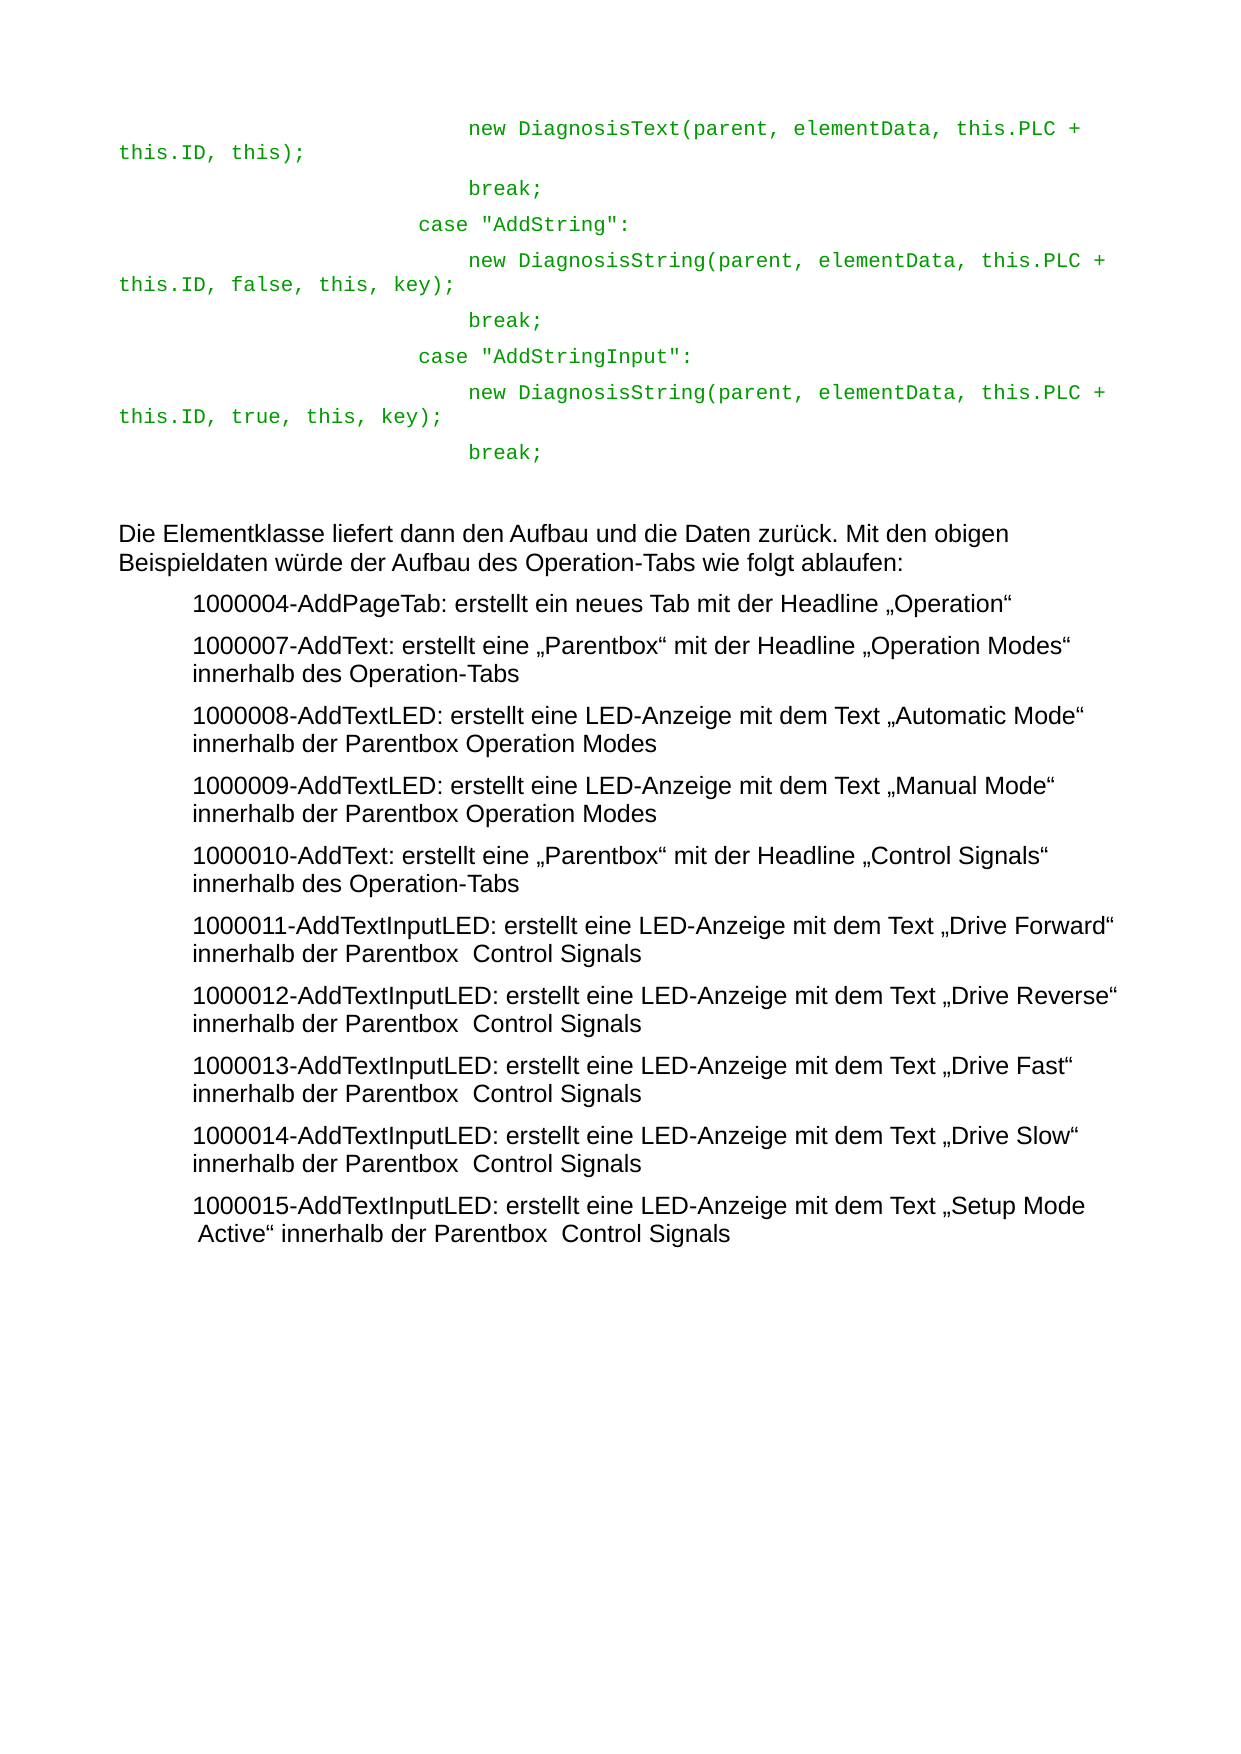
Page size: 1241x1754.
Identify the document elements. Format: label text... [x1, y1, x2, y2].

text break; [118, 310, 1122, 334]
text new DiagnosisString(parent, elementData, this.PLC + this.ID, false, this, key); [118, 250, 1122, 297]
text 1000009-AddTextLED: erstellt eine LED-Anzeige mit dem Text „Manual Mode“ innerhalb der Parentbox Operation Modes [118, 771, 1122, 828]
text 1000012-AddTextInputLED: erstellt eine LED-Anzeige mit dem Text „Drive Reverse“ innerhalb der Parentbox Control Signals [118, 981, 1122, 1038]
text 1000013-AddTextInputLED: erstellt eine LED-Anzeige mit dem Text „Drive Fast“ innerhalb der Parentbox Control Signals [118, 1051, 1122, 1108]
text Die Elementklasse liefert dann den Aufbau und die Daten zurück. Mit den obigen Beispieldaten würde der Aufbau des Operation-Tabs wie folgt ablaufen: [118, 519, 1122, 577]
text 1000015-AddTextInputLED: erstellt eine LED-Anzeige mit dem Text „Setup Mode Active“ innerhalb der Parentbox Control Signals [118, 1191, 1122, 1248]
text 1000004-AddPageTab: erstellt ein neues Tab mit der Headline „Operation“ [118, 589, 1122, 618]
text case "AddStringInput": [118, 346, 1122, 370]
text case "AddString": [118, 214, 1122, 238]
text 1000008-AddTextLED: erstellt eine LED-Anzeige mit dem Text „Automatic Mode“ innerhalb der Parentbox Operation Modes [118, 701, 1122, 758]
text break; [118, 442, 1122, 466]
text break; [118, 178, 1122, 202]
text 1000011-AddTextInputLED: erstellt eine LED-Anzeige mit dem Text „Drive Forward“ innerhalb der Parentbox Control Signals [118, 911, 1122, 968]
text 1000014-AddTextInputLED: erstellt eine LED-Anzeige mit dem Text „Drive Slow“ innerhalb der Parentbox Control Signals [118, 1121, 1122, 1178]
text new DiagnosisText(parent, elementData, this.PLC + this.ID, this); [118, 118, 1122, 165]
text 1000010-AddText: erstellt eine „Parentbox“ mit der Headline „Control Signals“ innerhalb des Operation-Tabs [118, 841, 1122, 898]
text new DiagnosisString(parent, elementData, this.PLC + this.ID, true, this, key); [118, 382, 1122, 429]
text 1000007-AddText: erstellt eine „Parentbox“ mit der Headline „Operation Modes“ innerhalb des Operation-Tabs [118, 631, 1122, 688]
